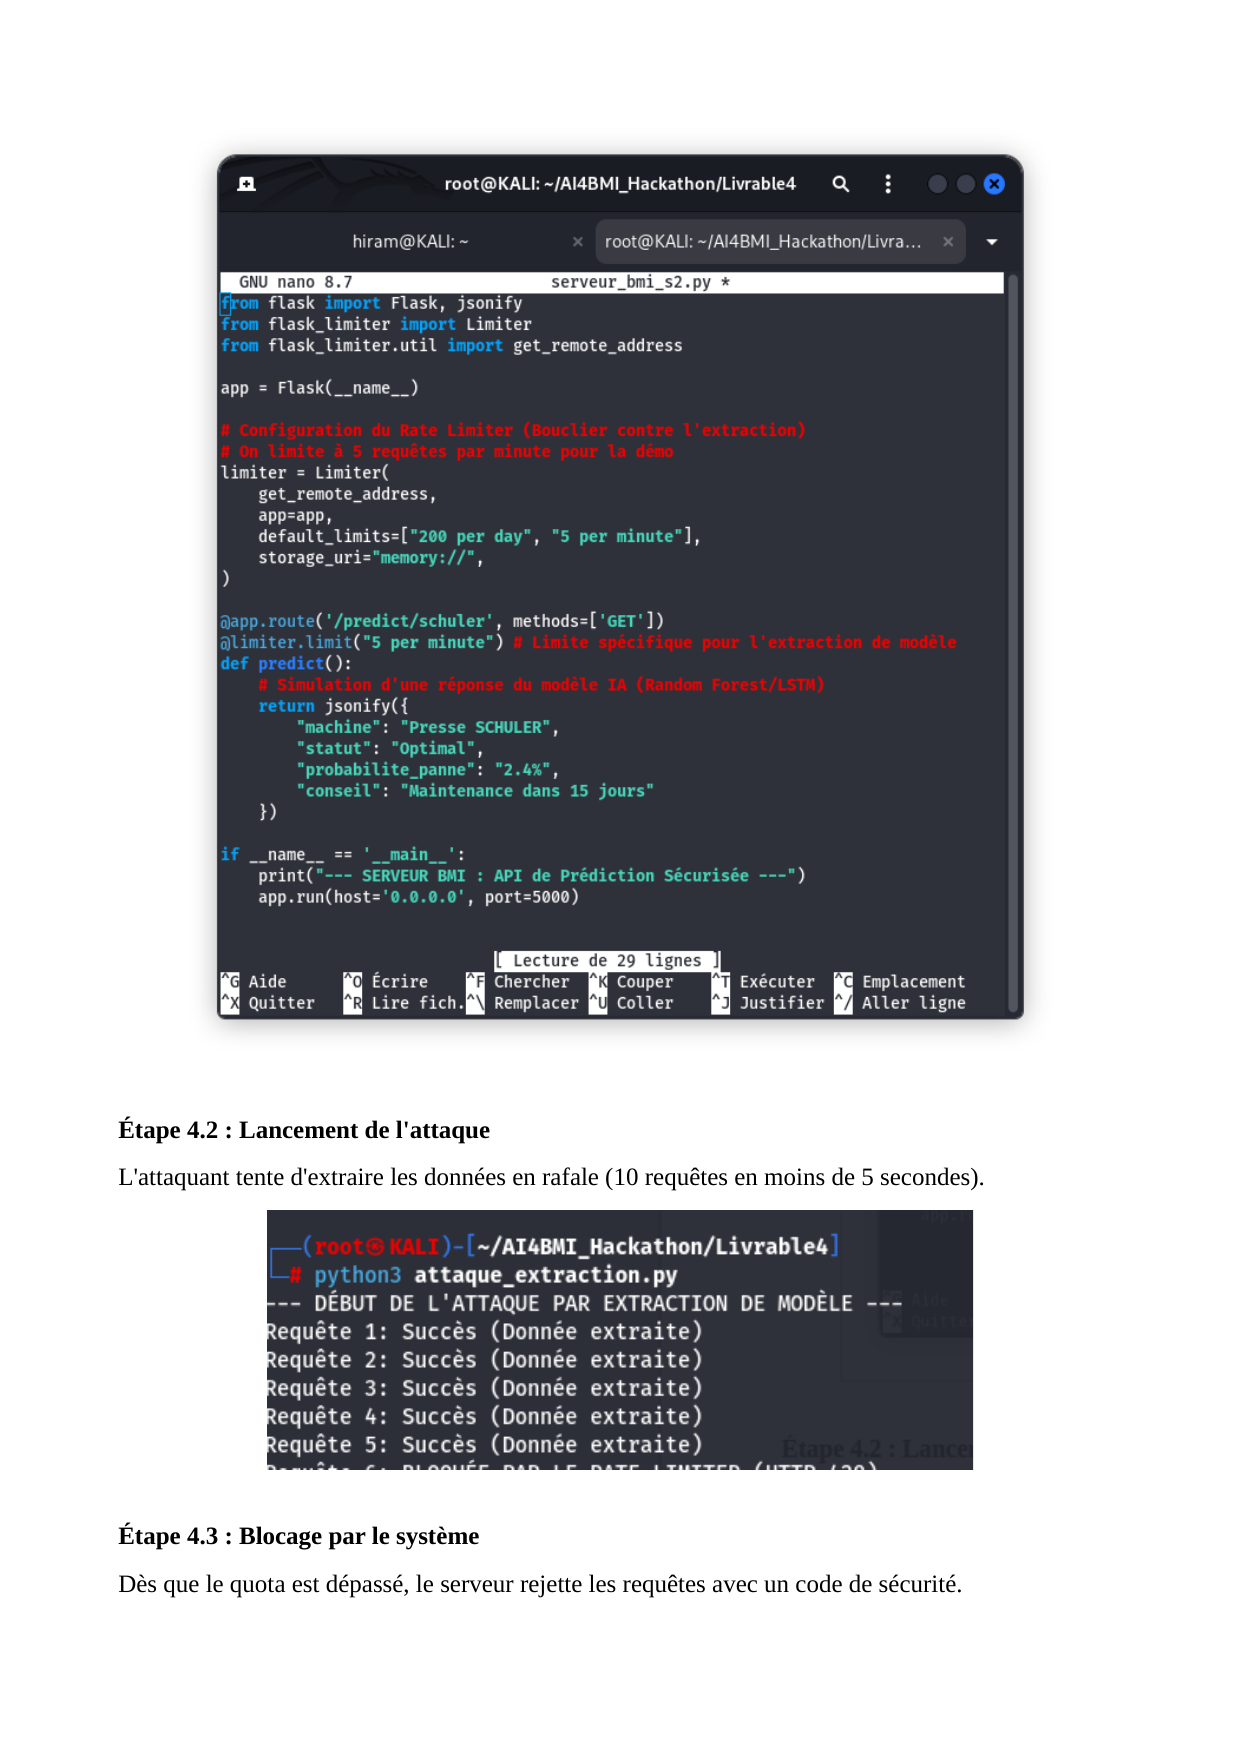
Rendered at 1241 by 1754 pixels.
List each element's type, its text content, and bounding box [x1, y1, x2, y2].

text Dès que le quota est dépassé, le serveur rejette les requêtes avec un code de sécurité. [118, 1569, 1122, 1597]
subtitle Étape 4.3 : Blocage par le système [118, 1521, 1122, 1550]
picture [267, 1210, 974, 1470]
subtitle Étape 4.2 : Lancement de l'attaque [118, 1115, 1122, 1143]
text L'attaquant tente d'extraire les données en rafale (10 requêtes en moins de 5 secondes). [118, 1162, 1122, 1191]
picture [177, 118, 1063, 1063]
